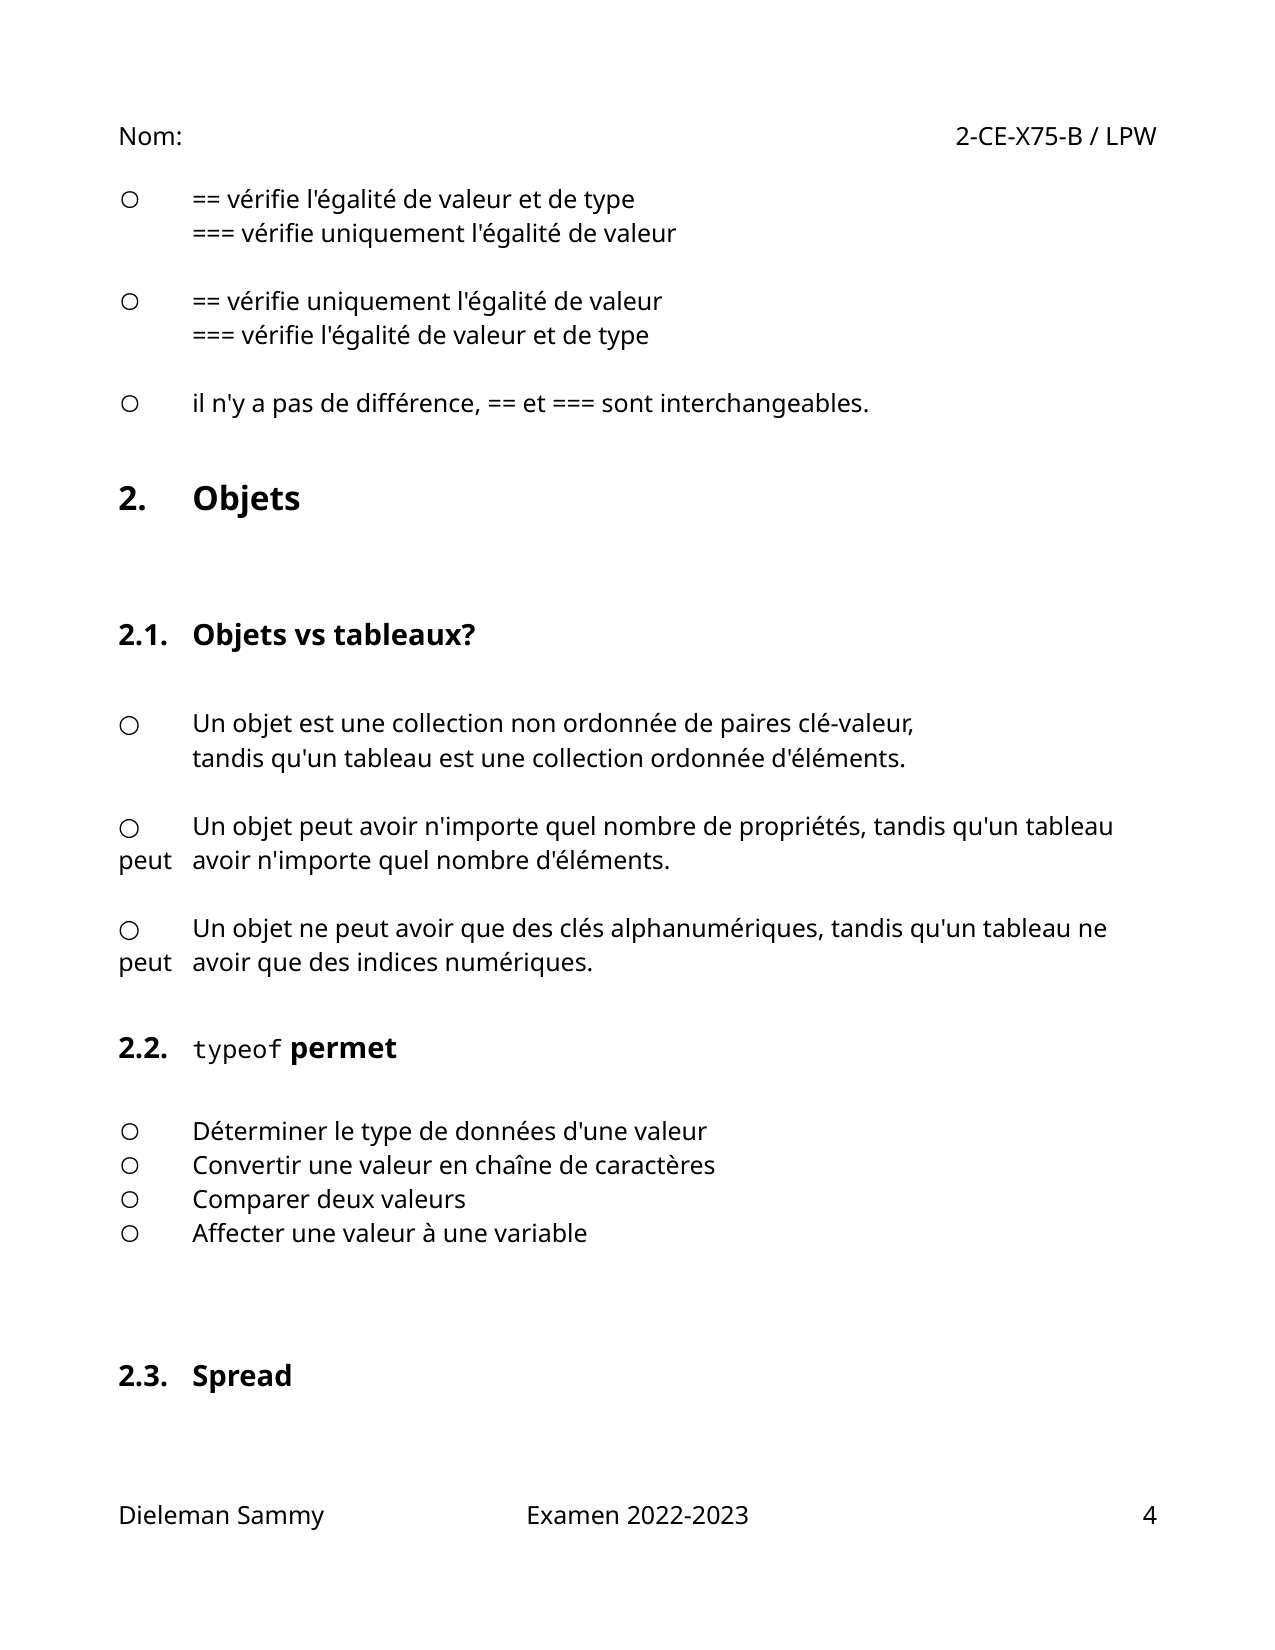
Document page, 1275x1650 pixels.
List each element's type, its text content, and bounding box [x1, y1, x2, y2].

text ○ Affecter une valeur à une variable [118, 1216, 1157, 1250]
text === vérifie uniquement l'égalité de valeur [118, 216, 1157, 250]
subtitle typeof permet [118, 1027, 1157, 1067]
subtitle Objets [118, 475, 1157, 520]
text === vérifie l'égalité de valeur et de type [118, 318, 1157, 352]
text ○ Un objet ne peut avoir que des clés alphanumériques, tandis qu'un tableau ne peut avoir que des indices numériques. [118, 911, 1157, 979]
subtitle Objets vs tableaux? [118, 614, 1157, 654]
text ○ == vérifie l'égalité de valeur et de type [118, 182, 1157, 216]
text ○ Convertir une valeur en chaîne de caractères [118, 1148, 1157, 1182]
text ○ il n'y a pas de différence, == et === sont interchangeables. [118, 386, 1157, 420]
text ○ Un objet est une collection non ordonnée de paires clé-valeur, [118, 706, 1157, 740]
text ○ Comparer deux valeurs [118, 1182, 1157, 1216]
text ○ == vérifie uniquement l'égalité de valeur [118, 284, 1157, 318]
subtitle Spread [118, 1355, 1157, 1395]
text ○ Un objet peut avoir n'importe quel nombre de propriétés, tandis qu'un tableau peut avoir n'importe quel nombre d'éléments. [118, 808, 1157, 876]
text tandis qu'un tableau est une collection ordonnée d'éléments. [118, 740, 1157, 774]
text ○ Déterminer le type de données d'une valeur [118, 1113, 1157, 1148]
